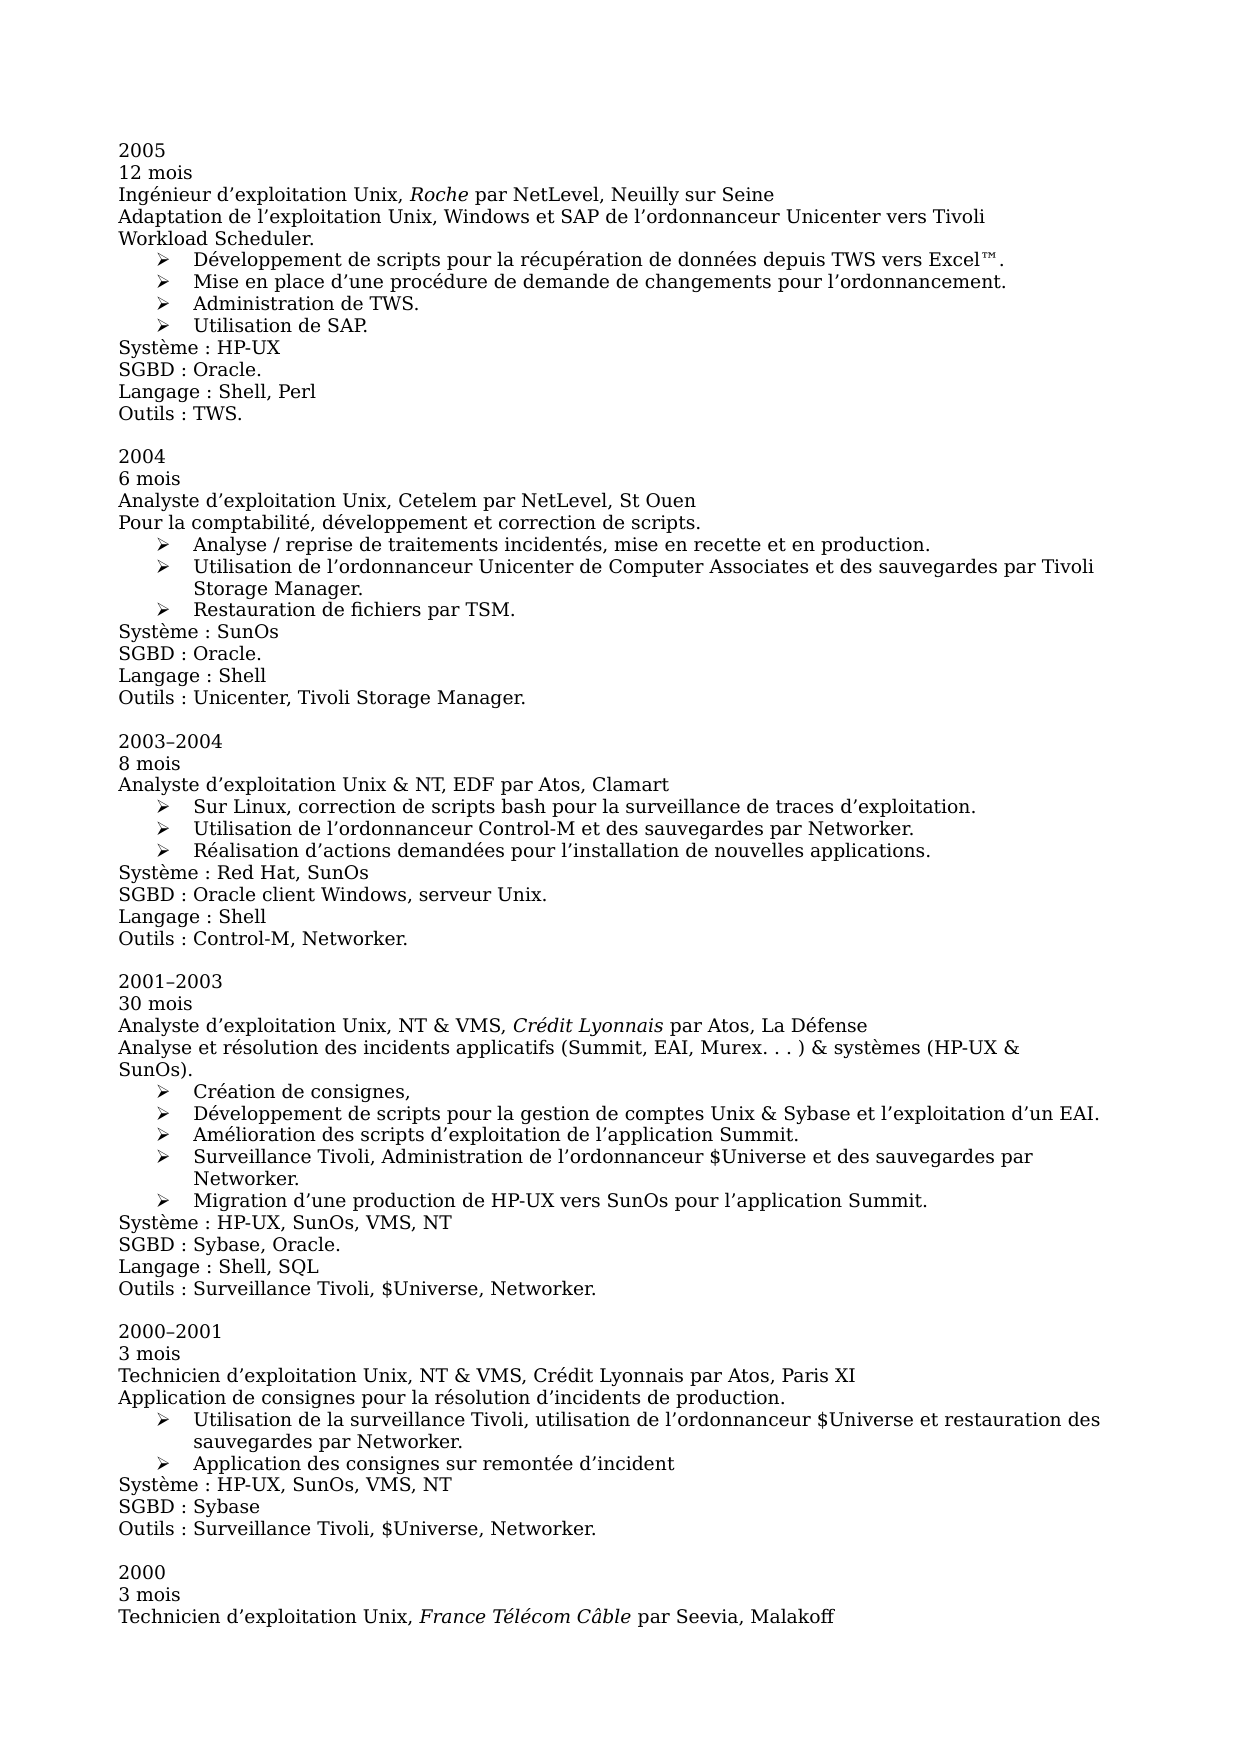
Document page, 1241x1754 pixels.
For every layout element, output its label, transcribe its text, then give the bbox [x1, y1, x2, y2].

text 30 mois [118, 993, 1122, 1015]
text Système : Red Hat, SunOs [118, 862, 1122, 884]
text Outils : Unicenter, Tivoli Storage Manager. [118, 687, 1122, 709]
list Développement de scripts pour la récupération de données depuis TWS vers Excel™. [156, 249, 1122, 271]
text Système : HP-UX [118, 337, 1122, 359]
list Analyse / reprise de traitements incidentés, mise en recette et en production. [156, 534, 1122, 556]
text Adaptation de l’exploitation Unix, Windows et SAP de l’ordonnanceur Unicenter vers Tivoli [118, 206, 1122, 227]
text Langage : Shell [118, 665, 1122, 687]
text Langage : Shell, Perl [118, 381, 1122, 402]
text 2001–2003 [118, 971, 1122, 993]
text SGBD : Sybase [118, 1496, 1122, 1518]
text Langage : Shell, SQL [118, 1256, 1122, 1277]
text 2000 [118, 1562, 1122, 1584]
list Création de consignes, [156, 1081, 1122, 1102]
list Application des consignes sur remontée d’incident [156, 1452, 1122, 1474]
list Utilisation de l’ordonnanceur Unicenter de Computer Associates et des sauvegardes par Tivoli Storage Manager. [156, 556, 1122, 599]
list Utilisation de la surveillance Tivoli, utilisation de l’ordonnanceur $Universe et restauration des sauvegardes par Networker. [156, 1409, 1122, 1452]
text Technicien d’exploitation Unix, France Télécom Câble par Seevia, Malakoff [118, 1606, 1122, 1627]
text SGBD : Oracle client Windows, serveur Unix. [118, 884, 1122, 906]
text 3 mois [118, 1343, 1122, 1365]
text 6 mois [118, 468, 1122, 490]
text Workload Scheduler. [118, 227, 1122, 249]
text Outils : Control-M, Networker. [118, 927, 1122, 949]
list Amélioration des scripts d’exploitation de l’application Summit. [156, 1124, 1122, 1146]
list Migration d’une production de HP-UX vers SunOs pour l’application Summit. [156, 1190, 1122, 1212]
text Application de consignes pour la résolution d’incidents de production. [118, 1387, 1122, 1409]
list Mise en place d’une procédure de demande de changements pour l’ordonnancement. [156, 271, 1122, 293]
text 8 mois [118, 752, 1122, 774]
text Analyse et résolution des incidents applicatifs (Summit, EAI, Murex. . . ) & systèmes (HP-UX & [118, 1037, 1122, 1059]
text Pour la comptabilité, développement et correction de scripts. [118, 512, 1122, 534]
text Langage : Shell [118, 906, 1122, 927]
text Système : HP-UX, SunOs, VMS, NT [118, 1212, 1122, 1234]
list Utilisation de SAP. [156, 315, 1122, 337]
list Surveillance Tivoli, Administration de l’ordonnanceur $Universe et des sauvegardes par Networker. [156, 1146, 1122, 1190]
text SunOs). [118, 1059, 1122, 1081]
text Système : HP-UX, SunOs, VMS, NT [118, 1474, 1122, 1496]
text 2005 [118, 140, 1122, 162]
text Analyste d’exploitation Unix, Cetelem par NetLevel, St Ouen [118, 490, 1122, 512]
list Utilisation de l’ordonnanceur Control-M et des sauvegardes par Networker. [156, 818, 1122, 840]
list Réalisation d’actions demandées pour l’installation de nouvelles applications. [156, 840, 1122, 862]
text 2000–2001 [118, 1321, 1122, 1343]
list Restauration de fichiers par TSM. [156, 599, 1122, 621]
text Outils : Surveillance Tivoli, $Universe, Networker. [118, 1518, 1122, 1540]
text Analyste d’exploitation Unix, NT & VMS, Crédit Lyonnais par Atos, La Défense [118, 1015, 1122, 1037]
text 12 mois [118, 162, 1122, 184]
text Analyste d’exploitation Unix & NT, EDF par Atos, Clamart [118, 774, 1122, 796]
text Ingénieur d’exploitation Unix, Roche par NetLevel, Neuilly sur Seine [118, 184, 1122, 206]
list Développement de scripts pour la gestion de comptes Unix & Sybase et l’exploitation d’un EAI. [156, 1102, 1122, 1124]
text Outils : Surveillance Tivoli, $Universe, Networker. [118, 1277, 1122, 1299]
text Outils : TWS. [118, 402, 1122, 424]
text SGBD : Oracle. [118, 359, 1122, 381]
text 3 mois [118, 1584, 1122, 1606]
text 2004 [118, 446, 1122, 468]
list Administration de TWS. [156, 293, 1122, 315]
text 2003–2004 [118, 731, 1122, 752]
text SGBD : Sybase, Oracle. [118, 1234, 1122, 1256]
text SGBD : Oracle. [118, 643, 1122, 665]
text Technicien d’exploitation Unix, NT & VMS, Crédit Lyonnais par Atos, Paris XI [118, 1365, 1122, 1387]
list Sur Linux, correction de scripts bash pour la surveillance de traces d’exploitation. [156, 796, 1122, 818]
text Système : SunOs [118, 621, 1122, 643]
